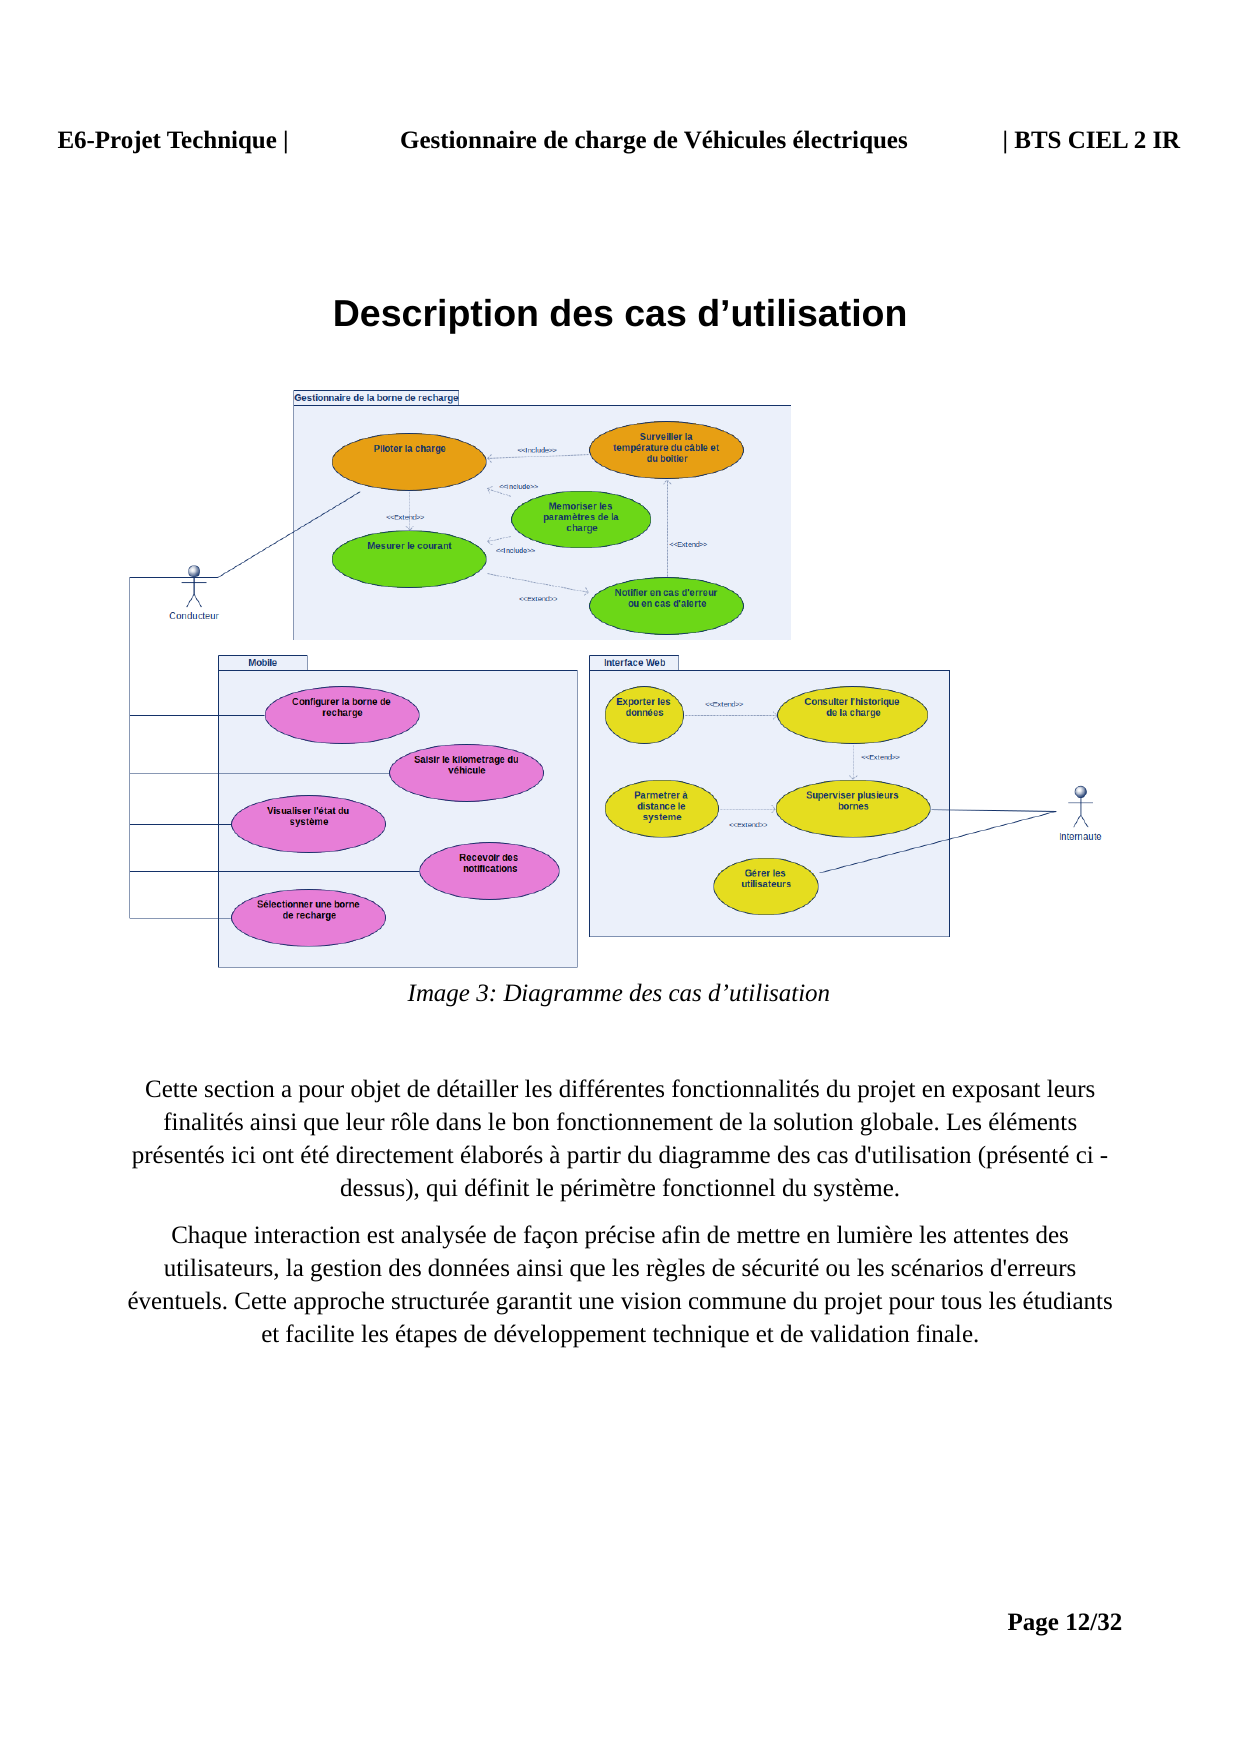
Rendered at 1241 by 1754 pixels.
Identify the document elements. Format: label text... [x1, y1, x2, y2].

text Chaque interaction est analysée de façon précise afin de mettre en lumière les attentes des utilisateurs, la gestion des données ainsi que les règles de sécurité ou les scénarios d'erreurs éventuels. Cette approche structurée garantit une vision commune du projet pour tous les étudiants et facilite les étapes de développement technique et de validation finale. [118, 1220, 1122, 1348]
text Cette section a pour objet de détailler les différentes fonctionnalités du projet en exposant leurs finalités ainsi que leur rôle dans le bon fonctionnement de la solution globale. Les éléments présentés ici ont été directement élaborés à partir du diagramme des cas d'utilisation (présenté ci -dessus), qui définit le périmètre fonctionnel du système. [118, 1074, 1122, 1202]
subtitle Description des cas d’utilisation [118, 291, 1122, 334]
text Image 3: Diagramme des cas d’utilisation [118, 394, 1122, 1007]
picture [108, 382, 1113, 975]
